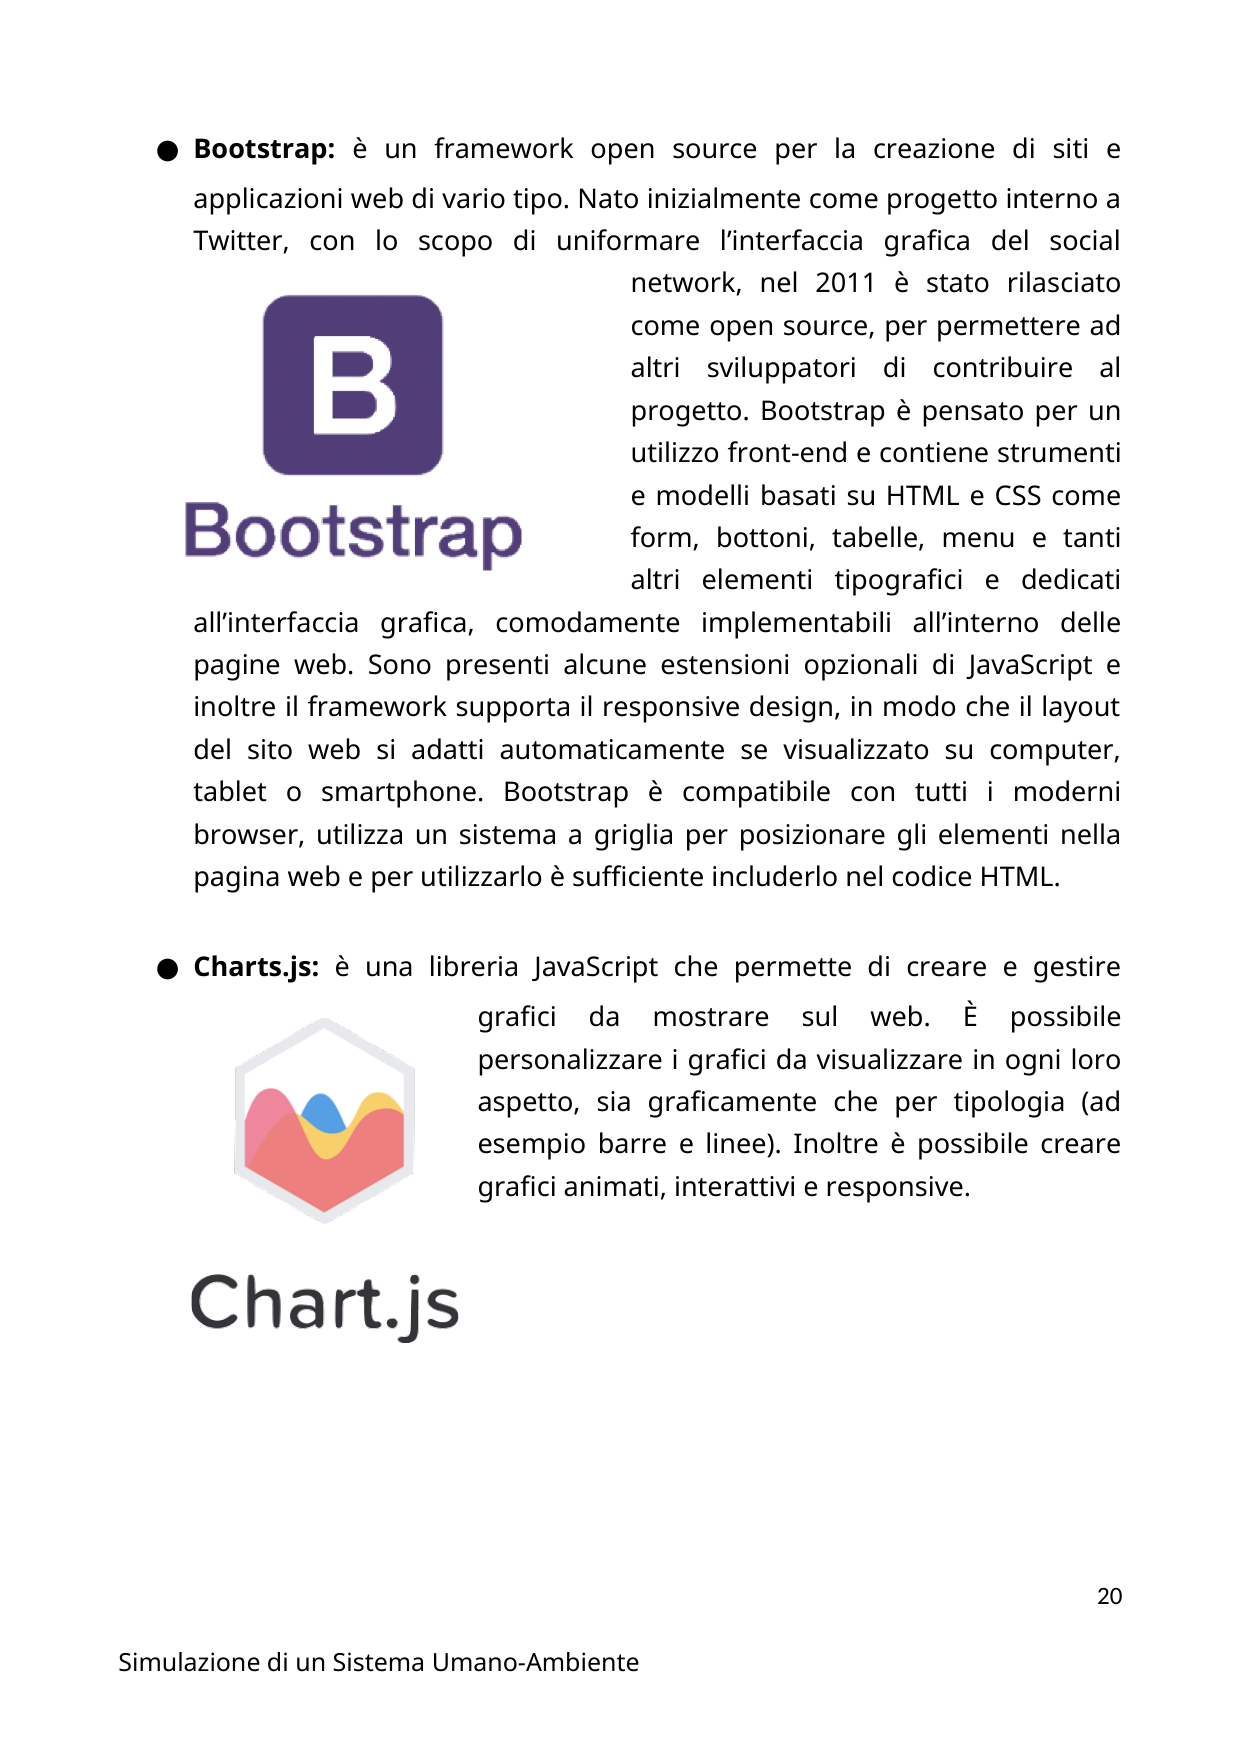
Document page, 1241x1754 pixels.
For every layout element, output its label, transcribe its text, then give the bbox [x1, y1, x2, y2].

picture [169, 280, 537, 586]
picture [191, 1018, 459, 1343]
list Charts.js: è una libreria JavaScript che permette di creare e gestire grafici da mostrare sul web. È possibile personalizzare i grafici da visualizzare in ogni loro aspetto, sia graficamente che per tipologia (ad esempio barre e linee). Inoltre è possibile creare grafici animati, interattivi e responsive. [156, 937, 1122, 1204]
list Bootstrap: è un framework open source per la creazione di siti e applicazioni web di vario tipo. Nato inizialmente come progetto interno a Twitter, con lo scopo di uniformare l’interfaccia grafica del social network, nel 2011 è stato rilasciato come open source, per permettere ad altri sviluppatori di contribuire al progetto. Bootstrap è pensato per un utilizzo front-end e contiene strumenti e modelli basati su HTML e CSS come form, bottoni, tabelle, menu e tanti altri elementi tipografici e dedicati all’interfaccia grafica, comodamente implementabili all’interno delle pagine web. Sono presenti alcune estensioni opzionali di JavaScript e inoltre il framework supporta il responsive design, in modo che il layout del sito web si adatti automaticamente se visualizzato su computer, tablet o smartphone. Bootstrap è compatibile con tutti i moderni browser, utilizza un sistema a griglia per posizionare gli elementi nella pagina web e per utilizzarlo è sufficiente includerlo nel codice HTML. [156, 118, 1122, 894]
